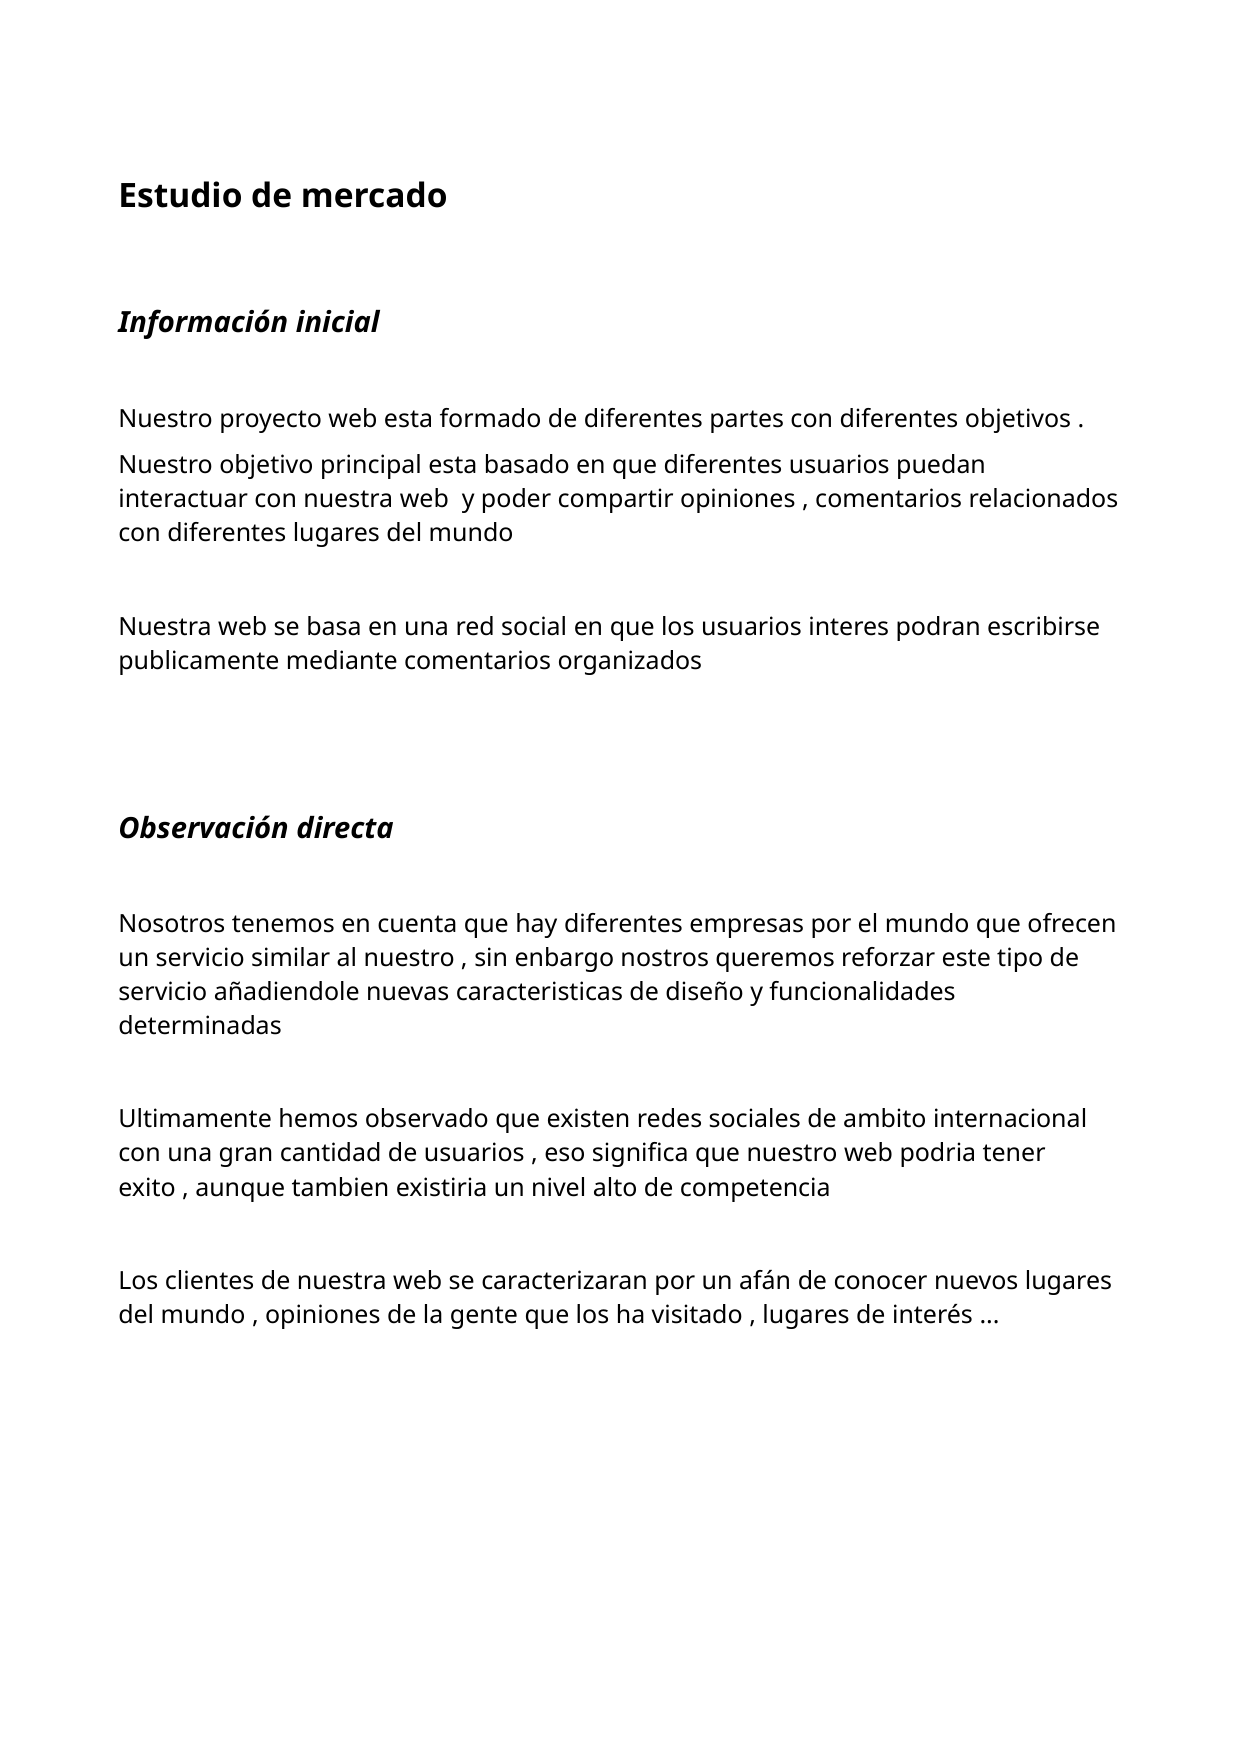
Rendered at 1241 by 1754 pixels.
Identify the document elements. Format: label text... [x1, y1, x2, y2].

text Nuestro objetivo principal esta basado en que diferentes usuarios puedan interactuar con nuestra web y poder compartir opiniones , comentarios relacionados con diferentes lugares del mundo [118, 447, 1122, 549]
subtitle Observación directa [118, 807, 1122, 847]
text Los clientes de nuestra web se caracterizaran por un afán de conocer nuevos lugares del mundo , opiniones de la gente que los ha visitado , lugares de interés ... [118, 1262, 1122, 1330]
text Nuestro proyecto web esta formado de diferentes partes con diferentes objetivos . [118, 400, 1122, 434]
subtitle Estudio de mercado [118, 172, 1122, 218]
text Nuestra web se basa en una red social en que los usuarios interes podran escribirse publicamente mediante comentarios organizados [118, 608, 1122, 676]
subtitle Información inicial [118, 302, 1122, 341]
text Ultimamente hemos observado que existen redes sociales de ambito internacional con una gran cantidad de usuarios , eso significa que nuestro web podria tener exito , aunque tambien existiria un nivel alto de competencia [118, 1101, 1122, 1203]
text Nosotros tenemos en cuenta que hay diferentes empresas por el mundo que ofrecen un servicio similar al nuestro , sin enbargo nostros queremos reforzar este tipo de servicio añadiendole nuevas caracteristicas de diseño y funcionalidades determinadas [118, 906, 1122, 1042]
